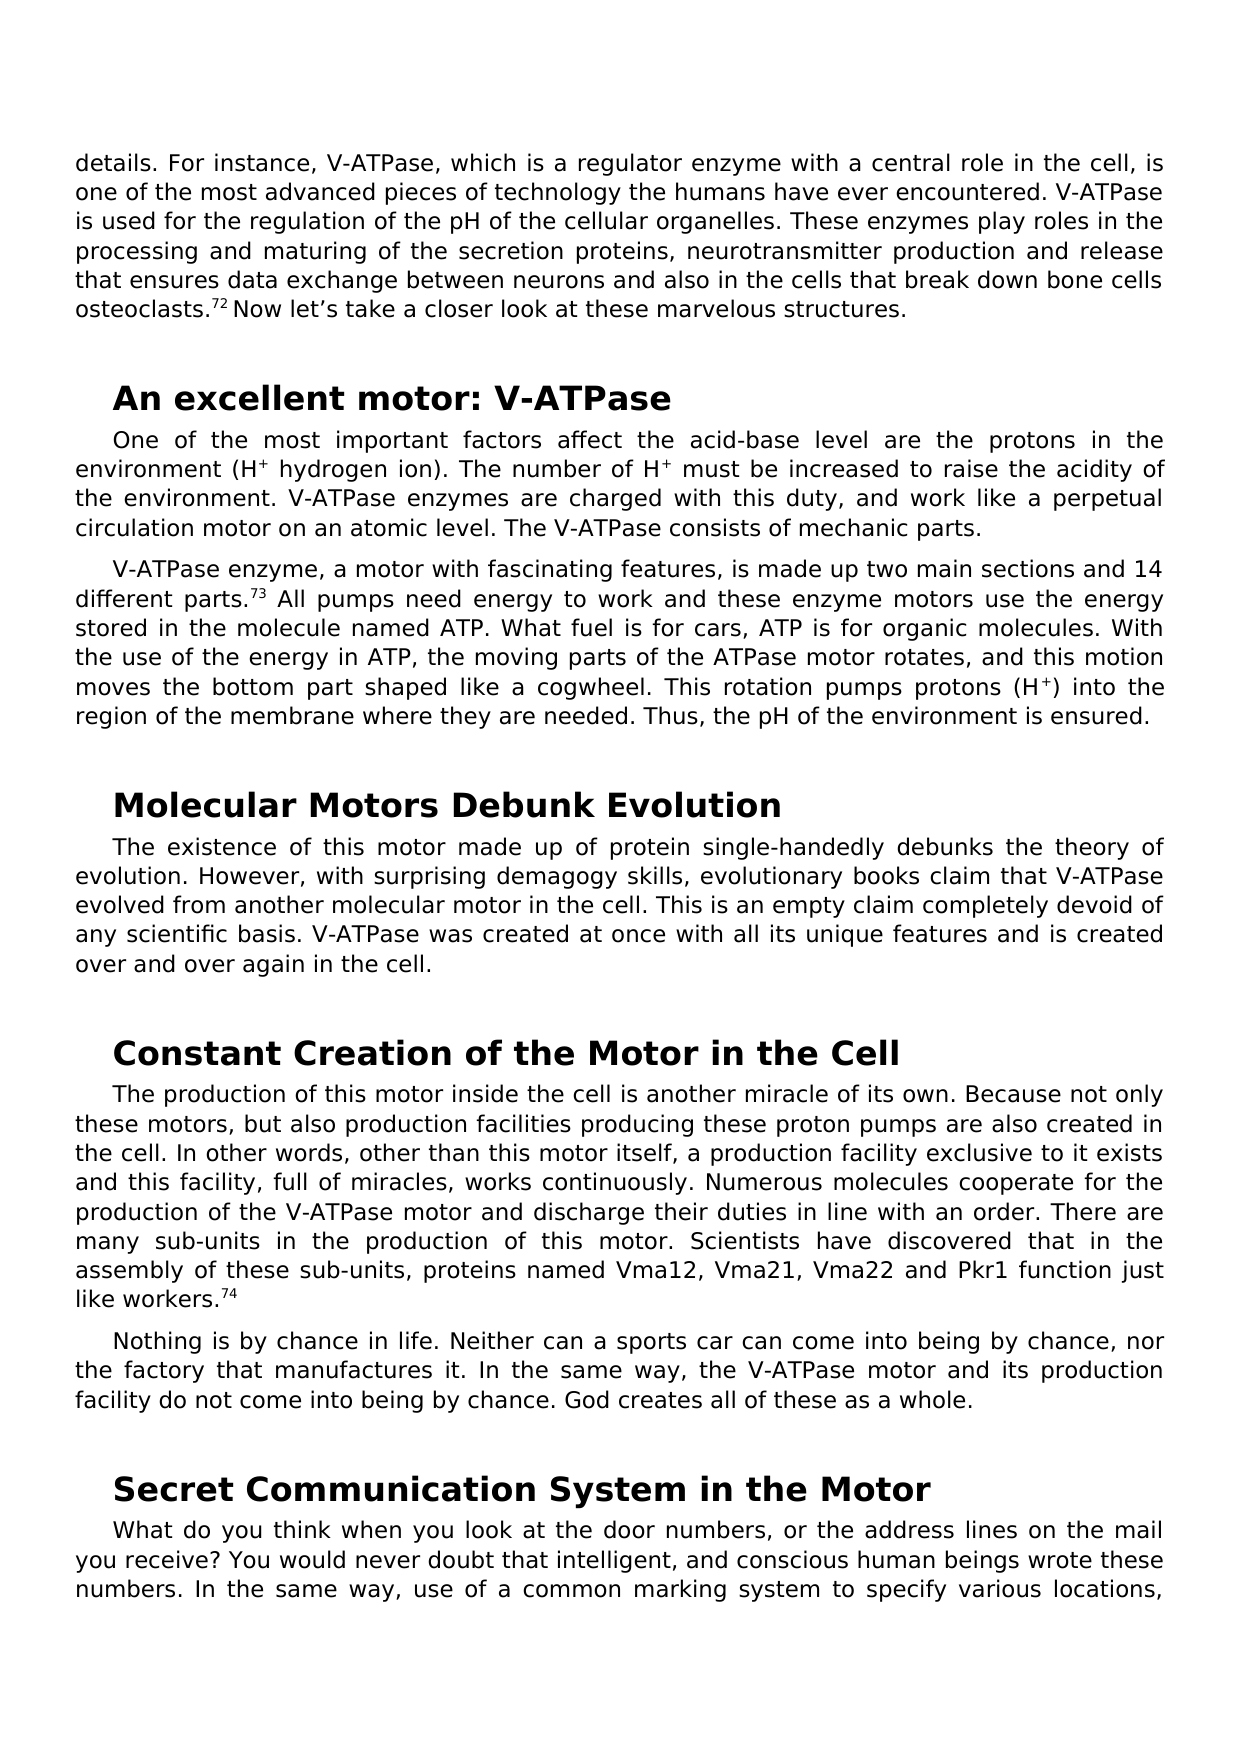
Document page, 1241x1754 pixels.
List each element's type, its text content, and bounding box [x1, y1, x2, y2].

subtitle An excellent motor: V-ATPase [112, 380, 1165, 419]
subtitle Molecular Motors Debunk Evolution [112, 787, 1165, 825]
text Nothing is by chance in life. Neither can a sports car can come into being by chance, nor the factory that manufactures it. In the same way, the V-ATPase motor and its production facility do not come into being by chance. God creates all of these as a whole. [75, 1328, 1165, 1413]
text The existence of this motor made up of protein single-handedly debunks the theory of evolution. However, with surprising demagogy skills, evolutionary books claim that V-ATPase evolved from another molecular motor in the cell. This is an empty claim completely devoid of any scientific basis. V-ATPase was created at once with all its unique features and is created over and over again in the cell. [75, 834, 1165, 977]
subtitle Secret Communication System in the Motor [112, 1470, 1165, 1509]
text One of the most important factors affect the acid-base level are the protons in the environment (H+ hydrogen ion). The number of H+ must be increased to raise the acidity of the environment. V-ATPase enzymes are charged with this duty, and work like a perpetual circulation motor on an atomic level. The V-ATPase consists of mechanic parts. [75, 427, 1165, 542]
text details. For instance, V-ATPase, which is a regulator enzyme with a central role in the cell, is one of the most advanced pieces of technology the humans have ever encountered. V-ATPase is used for the regulation of the pH of the cellular organelles. These enzymes play roles in the processing and maturing of the secretion proteins, neurotransmitter production and release that ensures data exchange between neurons and also in the cells that break down bone cells osteoclasts.72 Now let’s take a closer look at these marvelous structures. [75, 150, 1165, 323]
subtitle Constant Creation of the Motor in the Cell [112, 1034, 1165, 1073]
text The production of this motor inside the cell is another miracle of its own. Because not only these motors, but also production facilities producing these proton pumps are also created in the cell. In other words, other than this motor itself, a production facility exclusive to it exists and this facility, full of miracles, works continuously. Numerous molecules cooperate for the production of the V-ATPase motor and discharge their duties in line with an order. There are many sub-units in the production of this motor. Scientists have discovered that in the assembly of these sub-units, proteins named Vma12, Vma21, Vma22 and Pkr1 function just like workers.74 [75, 1082, 1165, 1313]
text V-ATPase enzyme, a motor with fascinating features, is made up two main sections and 14 different parts.73 All pumps need energy to work and these enzyme motors use the energy stored in the molecule named ATP. What fuel is for cars, ATP is for organic molecules. With the use of the energy in ATP, the moving parts of the ATPase motor rotates, and this motion moves the bottom part shaped like a cogwheel. This rotation pumps protons (H+) into the region of the membrane where they are needed. Thus, the pH of the environment is ensured. [75, 557, 1165, 730]
text What do you think when you look at the door numbers, or the address lines on the mail you receive? You would never doubt that intelligent, and conscious human beings wrote these numbers. In the same way, use of a common marking system to specify various locations, [75, 1517, 1165, 1603]
